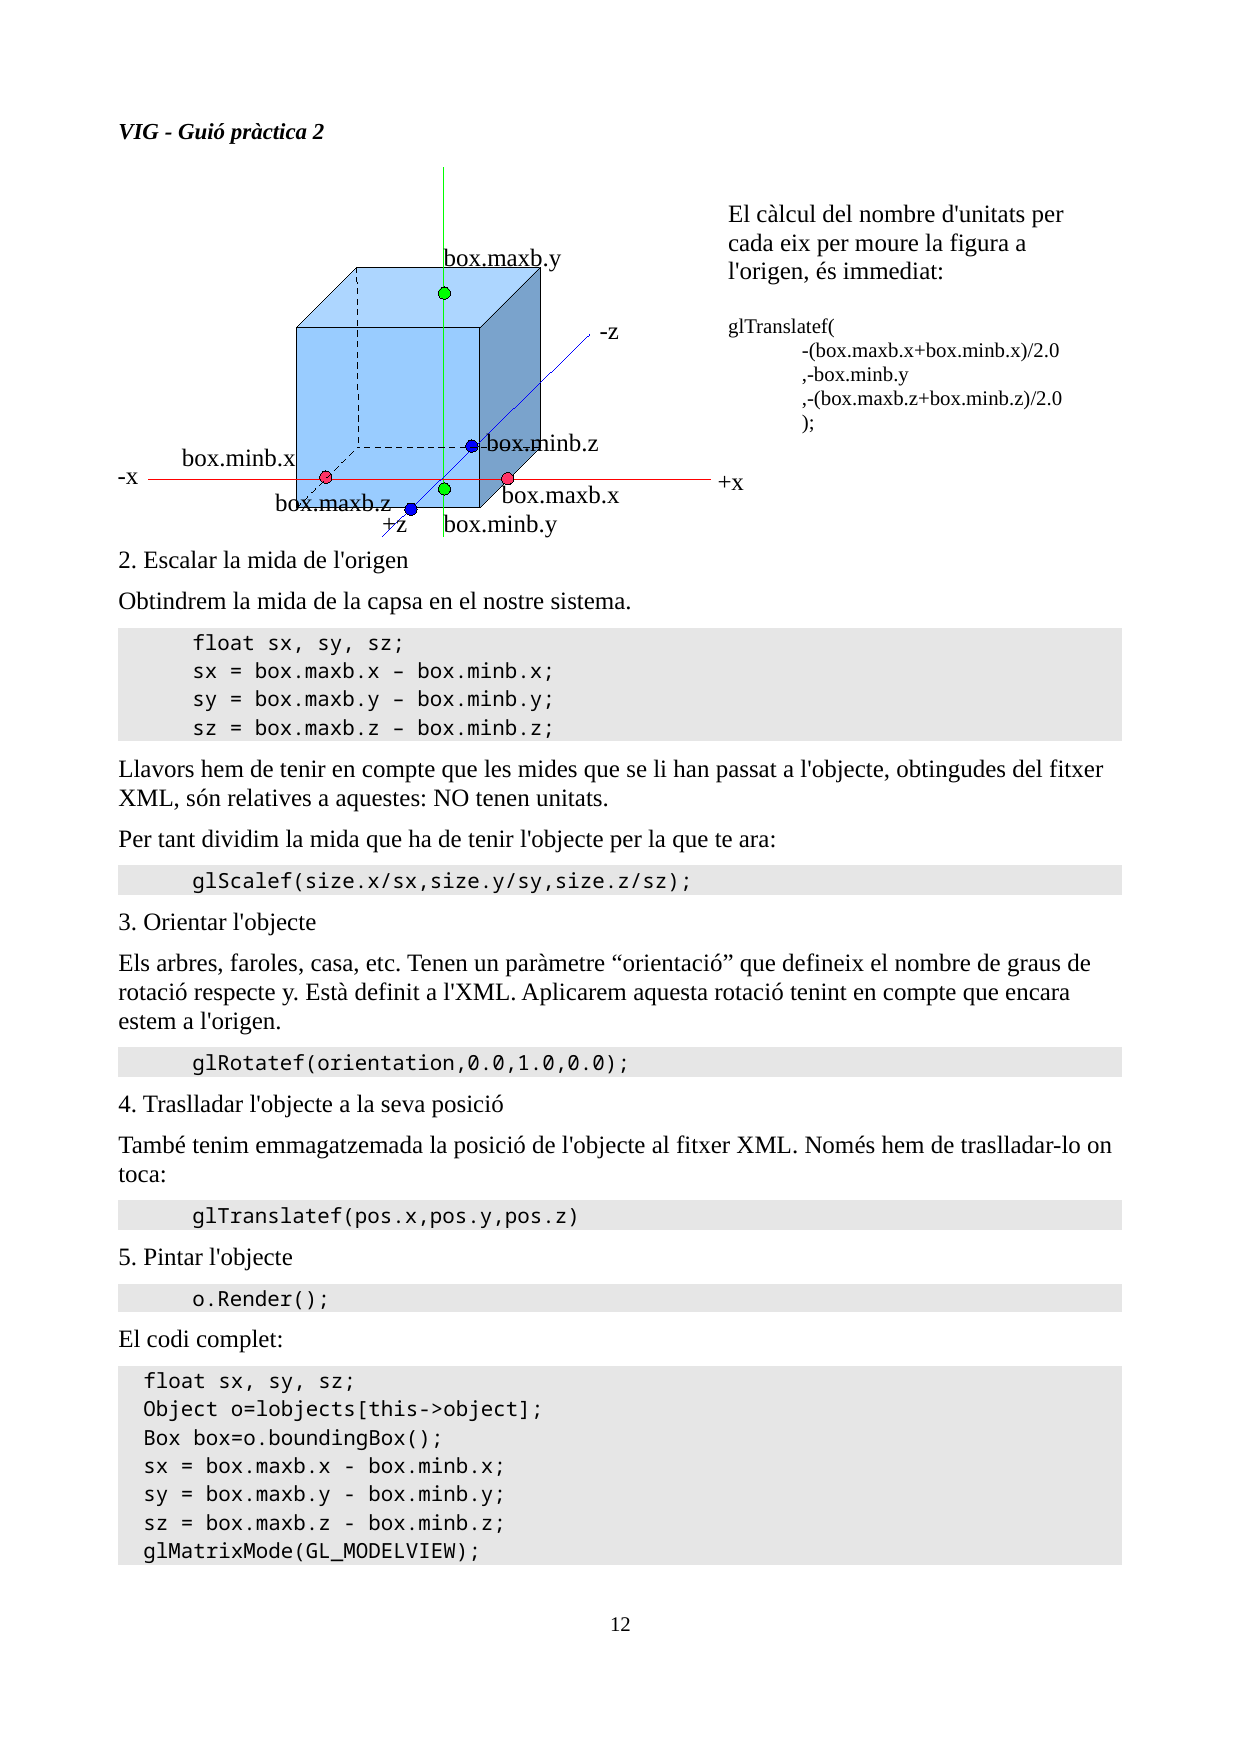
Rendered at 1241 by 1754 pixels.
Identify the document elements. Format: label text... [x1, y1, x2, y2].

text 4. Traslladar l'objecte a la seva posició [118, 1089, 1122, 1118]
text glRotatef(orientation,0.0,1.0,0.0); [118, 1047, 1122, 1077]
text o.Render(); [118, 1284, 1122, 1312]
text Object o=lobjects[this->object]; [118, 1394, 1122, 1423]
text També tenim emmagatzemada la posició de l'objecte al fitxer XML. Només hem de traslladar-lo on toca: [118, 1130, 1122, 1188]
text Obtindrem la mida de la capsa en el nostre sistema. [118, 586, 1122, 615]
text sy = box.maxb.y - box.minb.y; [118, 1479, 1122, 1508]
text float sx, sy, sz; [118, 1366, 1122, 1394]
text sx = box.maxb.x - box.minb.x; [118, 1451, 1122, 1479]
text glTranslatef(pos.x,pos.y,pos.z) [118, 1200, 1122, 1230]
text Llavors hem de tenir en compte que les mides que se li han passat a l'objecte, obtingudes del fitxer XML, són relatives a aquestes: NO tenen unitats. [118, 754, 1122, 811]
text 5. Pintar l'objecte [118, 1242, 1122, 1271]
text sz = box.maxb.z - box.minb.z; [118, 1508, 1122, 1536]
text Box box=o.boundingBox(); [118, 1423, 1122, 1451]
text El codi complet: [118, 1324, 1122, 1353]
text Els arbres, faroles, casa, etc. Tenen un paràmetre “orientació” que defineix el nombre de graus de rotació respecte y. Està definit a l'XML. Aplicarem aquesta rotació tenint en compte que encara estem a l'origen. [118, 948, 1122, 1035]
text Per tant dividim la mida que ha de tenir l'objecte per la que te ara: [118, 824, 1122, 853]
text 3. Orientar l'objecte [118, 907, 1122, 936]
text float sx, sy, sz; sx = box.maxb.x – box.minb.x; sy = box.maxb.y – box.minb.y; sz = box.maxb.z – box.minb.z; [118, 628, 1122, 741]
text glScalef(size.x/sx,size.y/sy,size.z/sz); [118, 865, 1122, 895]
text 2. Escalar la mida de l'origen [118, 545, 1122, 574]
text glMatrixMode(GL_MODELVIEW); [118, 1536, 1122, 1565]
